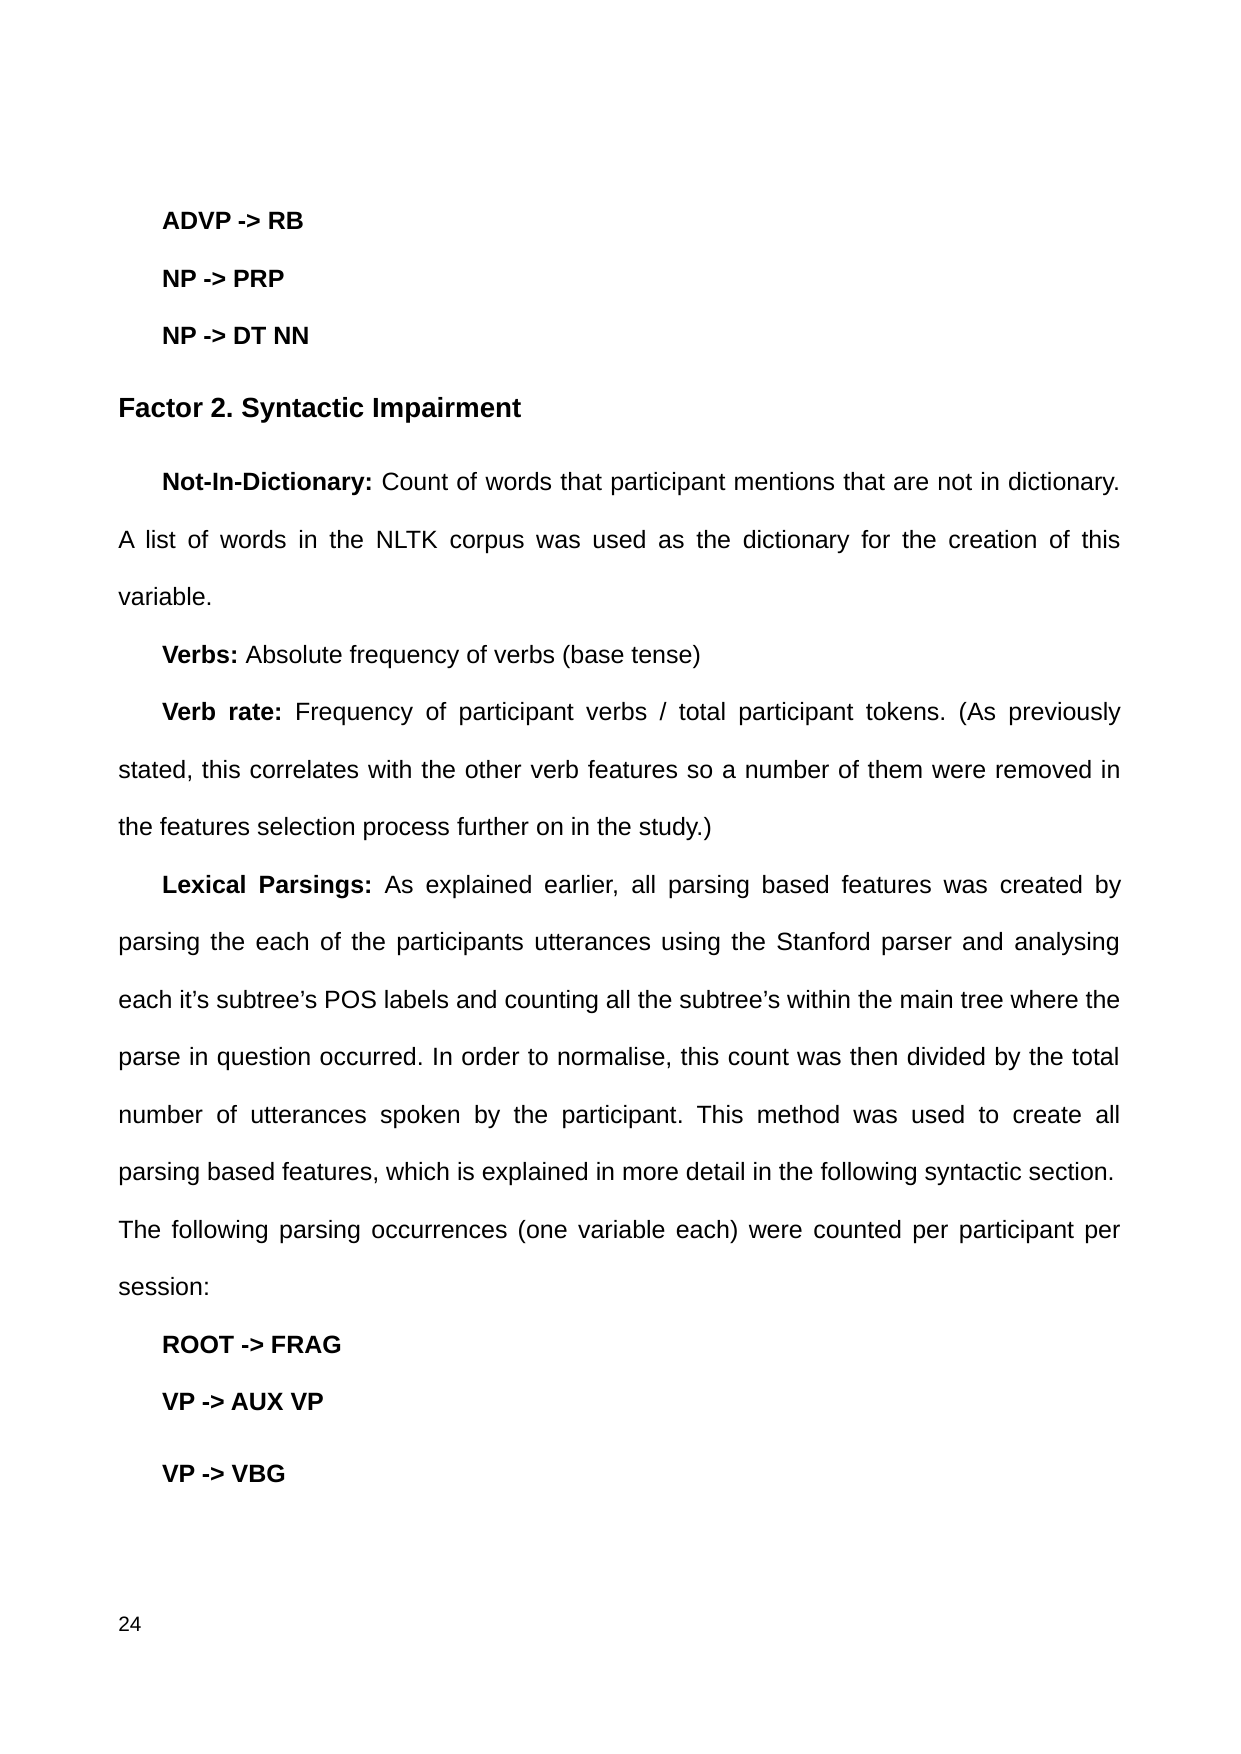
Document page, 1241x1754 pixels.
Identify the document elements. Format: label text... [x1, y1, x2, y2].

text ADVP -> RB [118, 206, 1122, 235]
text Not-In-Dictionary: Count of words that participant mentions that are not in dictionary. A list of words in the NLTK corpus was used as the dictionary for the creation of this variable. [118, 467, 1122, 611]
subtitle Factor 2. Syntactic Impairment [118, 391, 1122, 423]
text Verbs: Absolute frequency of verbs (base tense) [118, 640, 1122, 669]
text VP -> AUX VP [118, 1387, 1122, 1416]
text NP -> PRP [118, 264, 1122, 292]
text VP -> VBG [118, 1459, 1122, 1488]
text The following parsing occurrences (one variable each) were counted per participant per session: [118, 1215, 1122, 1301]
text Lexical Parsings: As explained earlier, all parsing based features was created by parsing the each of the participants utterances using the Stanford parser and analysing each it’s subtree’s POS labels and counting all the subtree’s within the main tree where the parse in question occurred. In order to normalise, this count was then divided by the total number of utterances spoken by the participant. This method was used to create all parsing based features, which is explained in more detail in the following syntactic section. [118, 870, 1122, 1186]
text NP -> DT NN [118, 321, 1122, 350]
text Verb rate: Frequency of participant verbs / total participant tokens. (As previously stated, this correlates with the other verb features so a number of them were removed in the features selection process further on in the study.) [118, 697, 1122, 841]
text ROOT -> FRAG [118, 1330, 1122, 1359]
